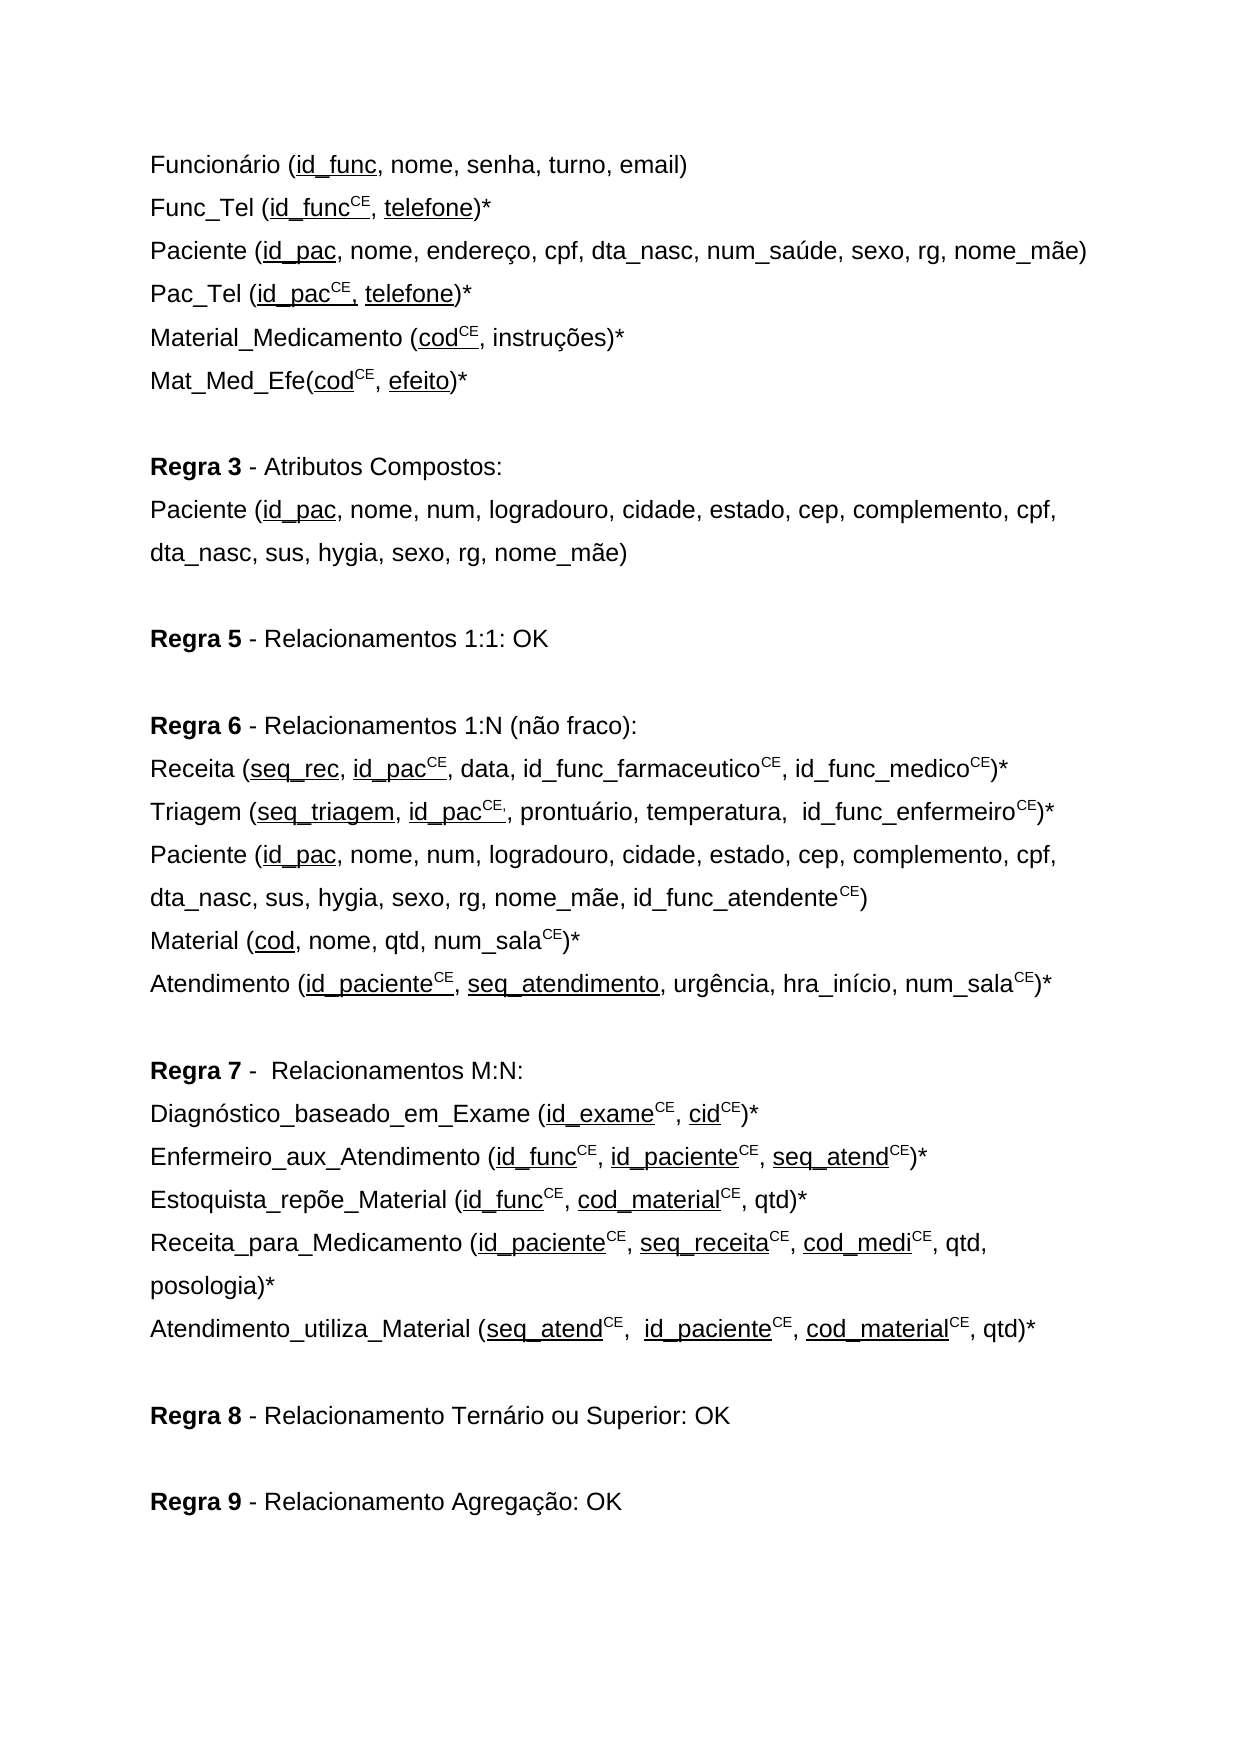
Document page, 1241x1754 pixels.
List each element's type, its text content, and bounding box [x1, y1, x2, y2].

text Regra 6 - Relacionamentos 1:N (não fraco): [150, 711, 1090, 739]
text Mat_Med_Efe(codCE, efeito)* [150, 366, 1090, 394]
text Estoquista_repõe_Material (id_funcCE, cod_materialCE, qtd)* [150, 1185, 1090, 1214]
text Regra 7 - Relacionamentos M:N: [150, 1056, 1090, 1084]
text Func_Tel (id_funcCE, telefone)* [150, 193, 1090, 222]
text Receita_para_Medicamento (id_pacienteCE, seq_receitaCE, cod_mediCE, qtd, posologia)* [150, 1228, 1090, 1300]
text Enfermeiro_aux_Atendimento (id_funcCE, id_pacienteCE, seq_atendCE)* [150, 1142, 1090, 1171]
text Triagem (seq_triagem, id_pacCE,, prontuário, temperatura, id_func_enfermeiroCE)* [150, 797, 1090, 826]
text Regra 9 - Relacionamento Agregação: OK [150, 1487, 1090, 1516]
text Pac_Tel (id_pacCE, telefone)* [150, 279, 1090, 308]
text Paciente (id_pac, nome, num, logradouro, cidade, estado, cep, complemento, cpf, dta_nasc, sus, hygia, sexo, rg, nome_mãe) [150, 495, 1090, 567]
text Paciente (id_pac, nome, num, logradouro, cidade, estado, cep, complemento, cpf, dta_nasc, sus, hygia, sexo, rg, nome_mãe, id_func_atendenteCE) [150, 840, 1090, 912]
text Material_Medicamento (codCE, instruções)* [150, 322, 1090, 351]
text Atendimento (id_pacienteCE, seq_atendimento, urgência, hra_início, num_salaCE)* [150, 969, 1090, 998]
text Diagnóstico_baseado_em_Exame (id_exameCE, cidCE)* [150, 1099, 1090, 1127]
text Regra 3 - Atributos Compostos: [150, 452, 1090, 481]
text Receita (seq_rec, id_pacCE, data, id_func_farmaceuticoCE, id_func_medicoCE)* [150, 754, 1090, 782]
text Regra 5 - Relacionamentos 1:1: OK [150, 624, 1090, 653]
text Material (cod, nome, qtd, num_salaCE)* [150, 926, 1090, 955]
text Funcionário (id_func, nome, senha, turno, email) [150, 150, 1090, 179]
text Regra 8 - Relacionamento Ternário ou Superior: OK [150, 1401, 1090, 1429]
text Atendimento_utiliza_Material (seq_atendCE, id_pacienteCE, cod_materialCE, qtd)* [150, 1314, 1090, 1343]
text Paciente (id_pac, nome, endereço, cpf, dta_nasc, num_saúde, sexo, rg, nome_mãe) [150, 236, 1090, 265]
